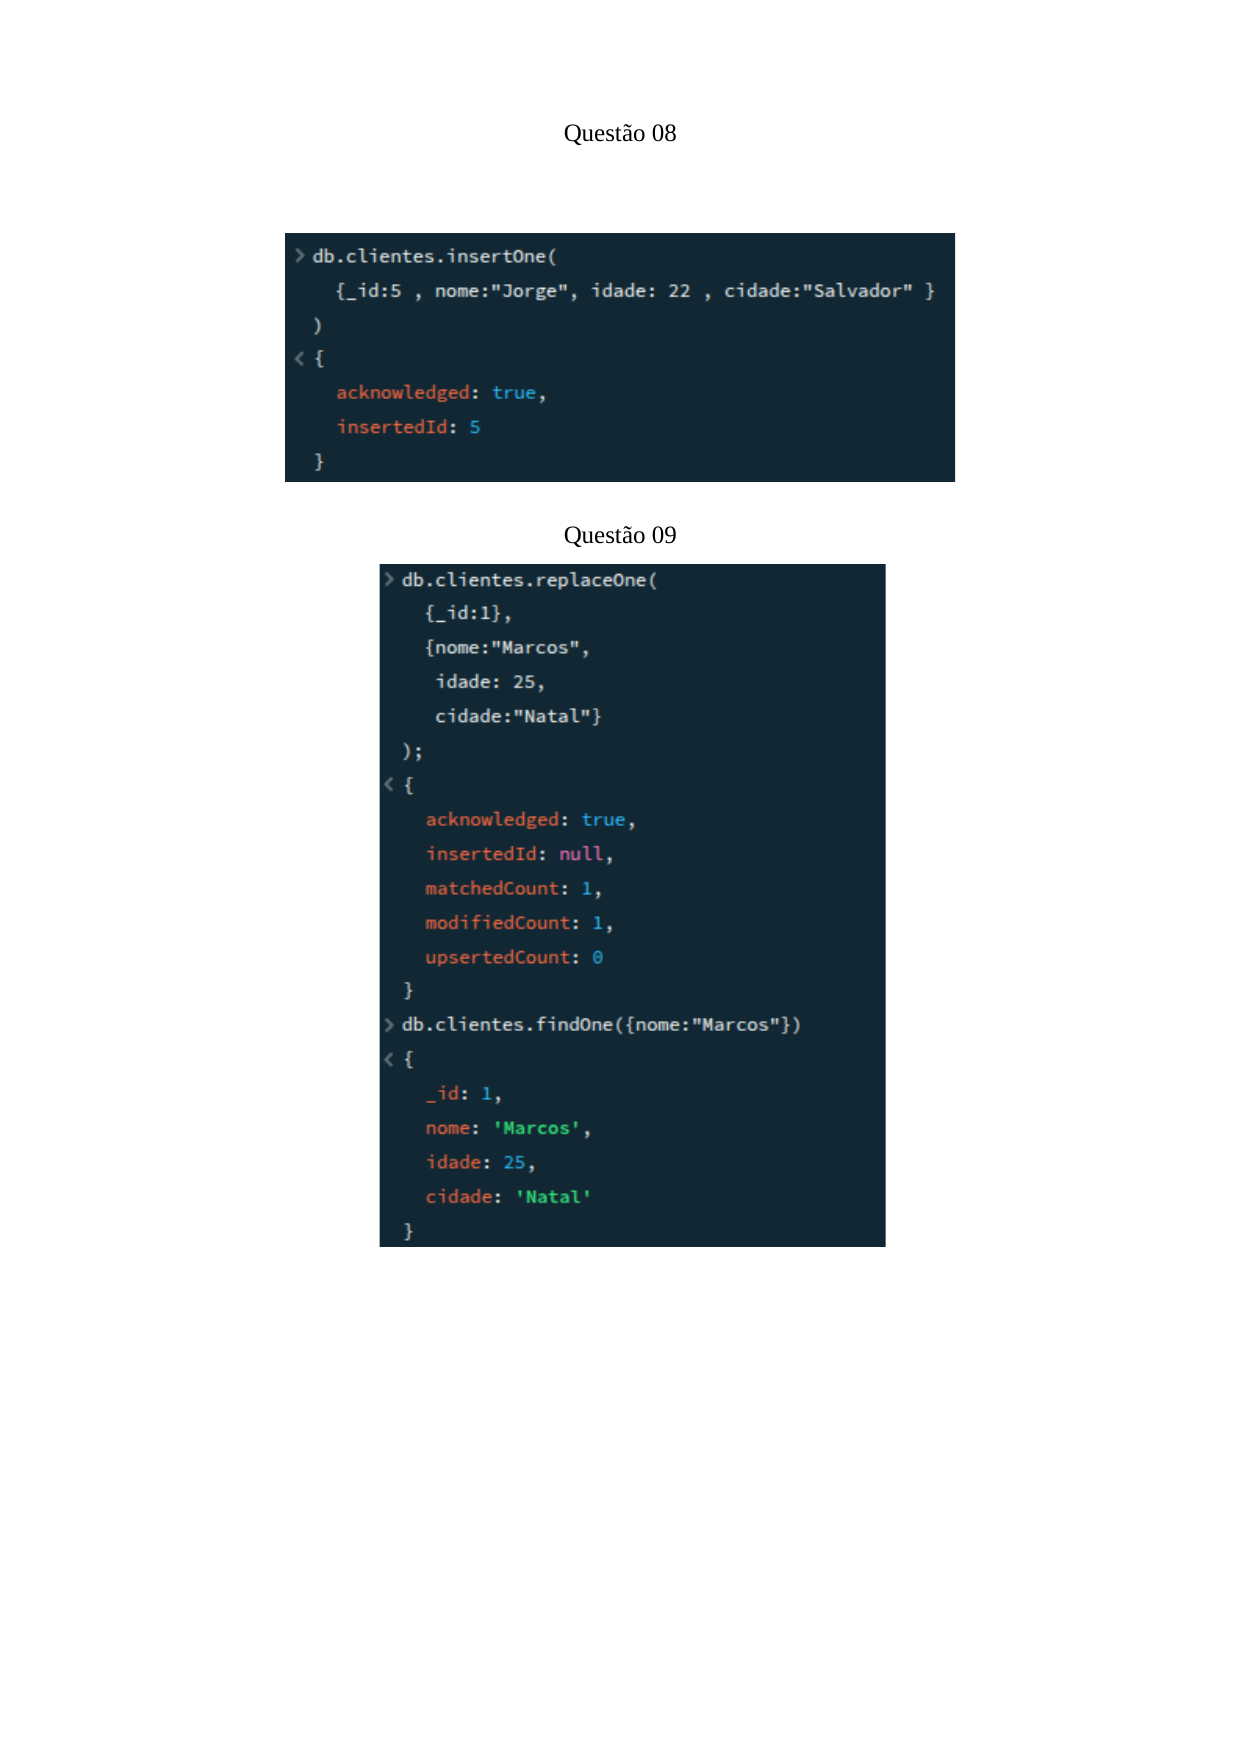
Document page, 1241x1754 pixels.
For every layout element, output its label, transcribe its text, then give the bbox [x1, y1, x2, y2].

picture [285, 233, 956, 482]
picture [379, 564, 886, 1247]
text Questão 09 [118, 521, 1122, 549]
text Questão 08 [118, 118, 1122, 147]
